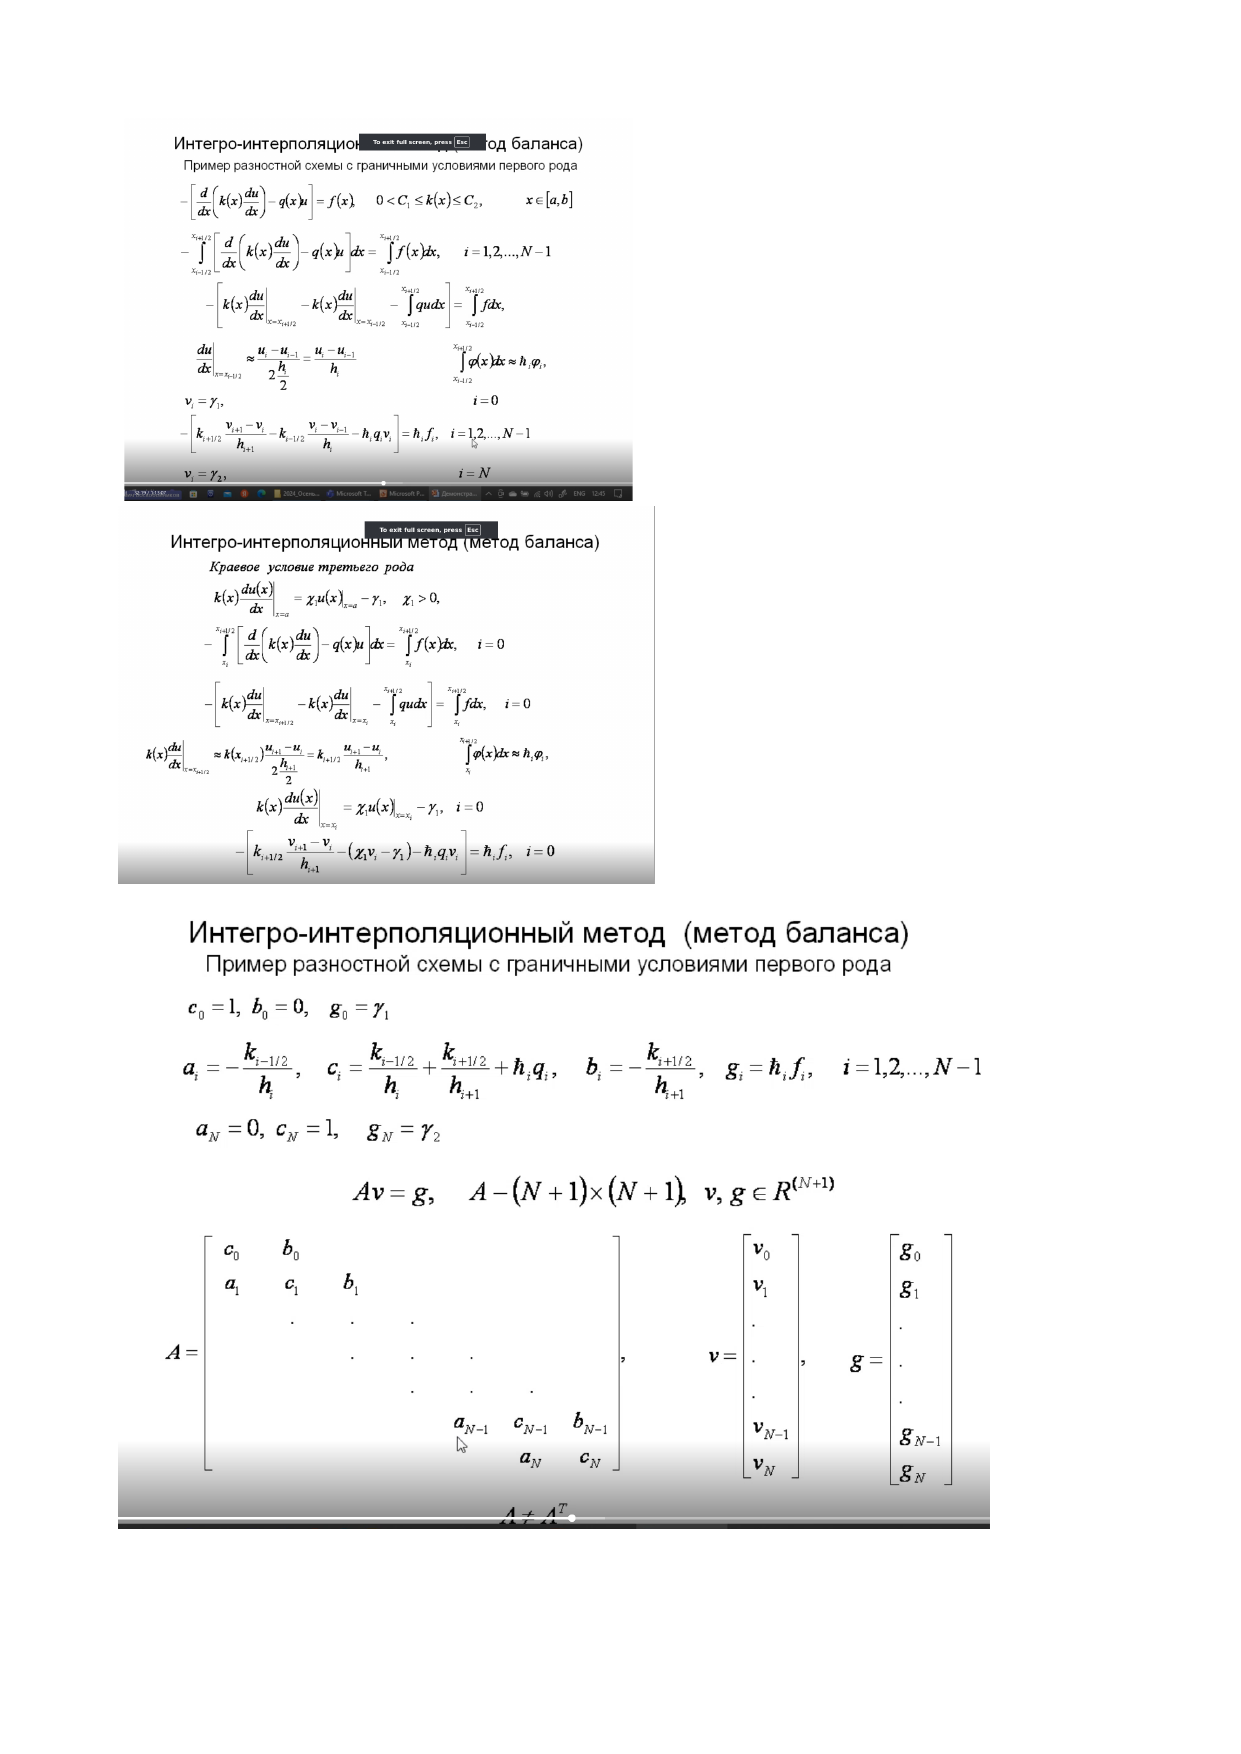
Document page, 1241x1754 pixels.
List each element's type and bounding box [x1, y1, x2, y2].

picture [118, 506, 990, 1529]
picture [124, 118, 633, 501]
